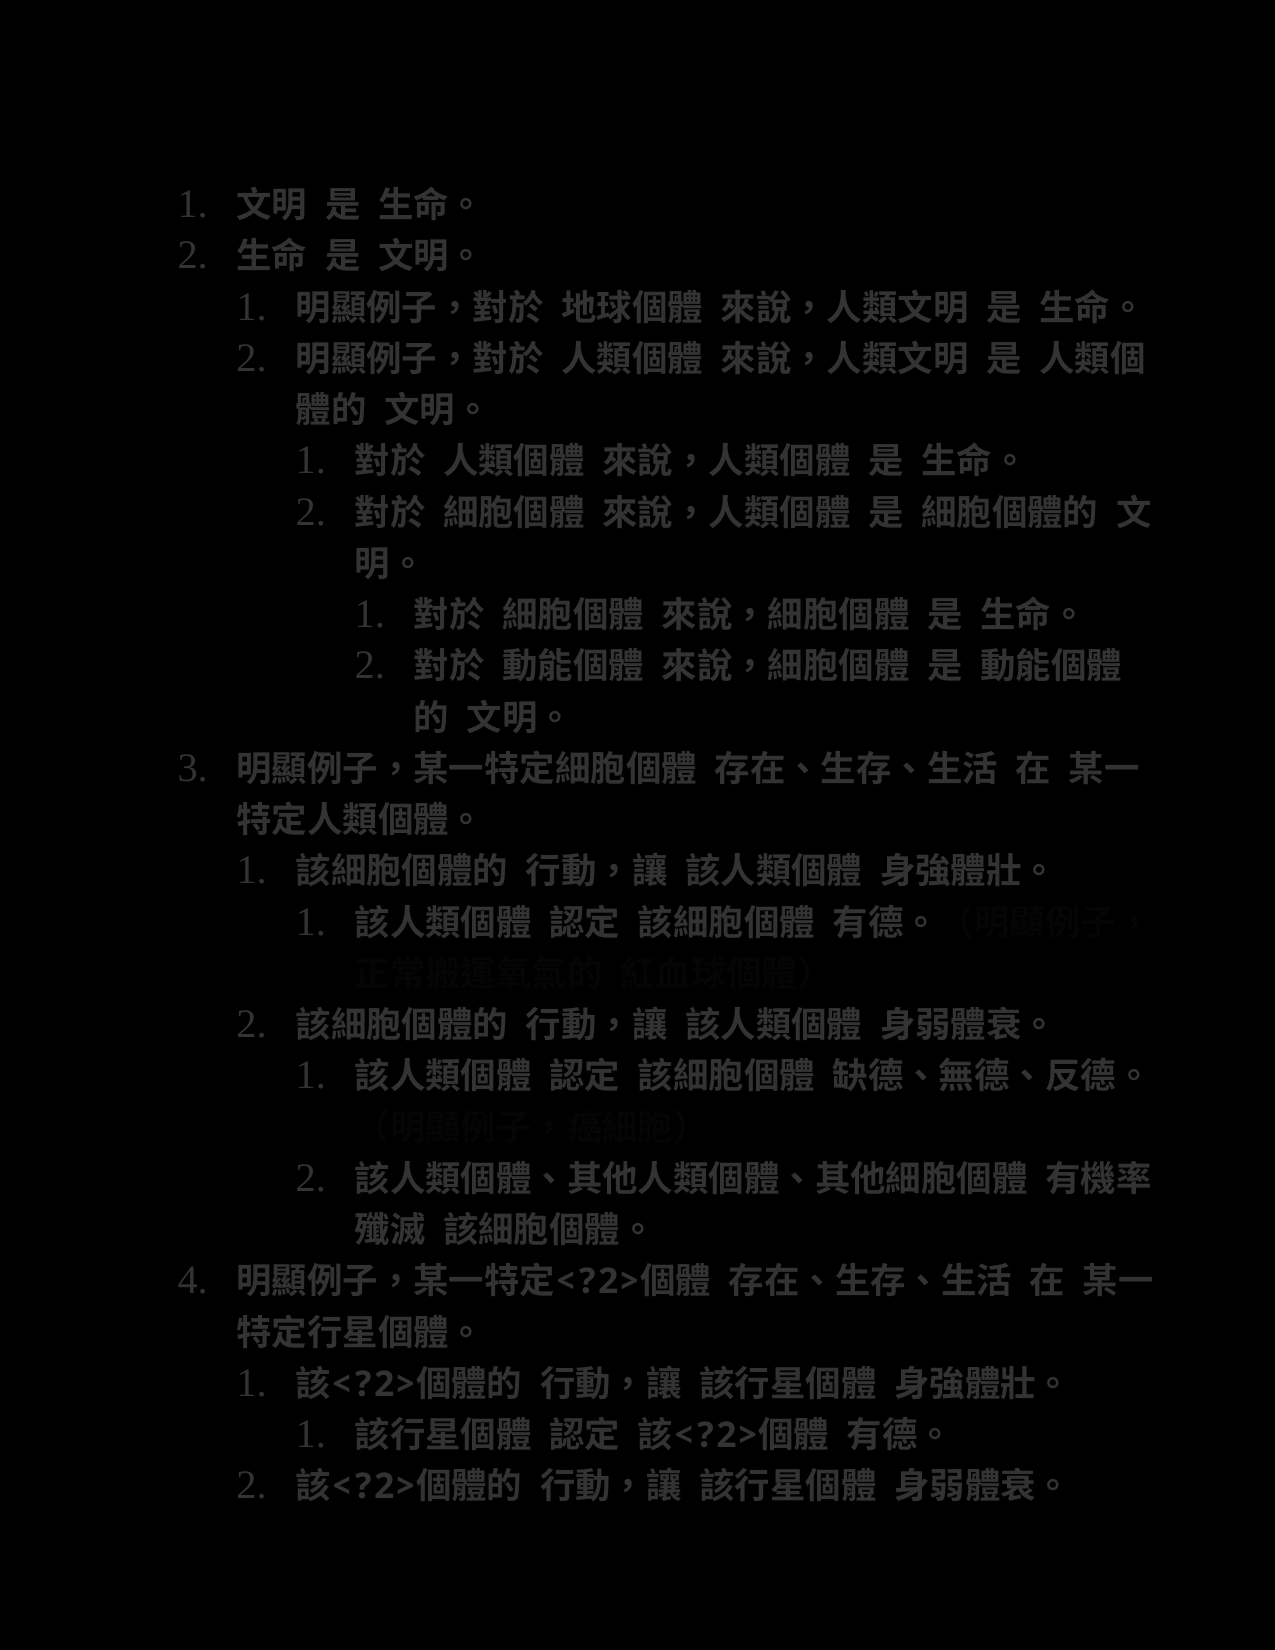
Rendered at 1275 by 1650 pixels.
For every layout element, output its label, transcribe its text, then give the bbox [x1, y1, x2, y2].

list 明顯例子，對於 地球個體 來說，人類文明 是 生命。 [236, 279, 1157, 330]
list 該人類個體 認定 該細胞個體 缺德、無德、反德。（明顯例子，癌細胞） [295, 1048, 1157, 1150]
list 對於 人類個體 來說，人類個體 是 生命。 [295, 433, 1157, 484]
list 該行星個體 認定 該<?2>個體 有德。 [295, 1407, 1157, 1458]
list 對於 細胞個體 來說，人類個體 是 細胞個體的 文明。 [295, 484, 1157, 586]
list 該人類個體、其他人類個體、其他細胞個體 有機率殲滅 該細胞個體。 [295, 1150, 1157, 1253]
list 明顯例子，對於 人類個體 來說，人類文明 是 人類個體的 文明。 [236, 330, 1157, 433]
list 明顯例子，某一特定<?2>個體 存在、生存、生活 在 某一特定行星個體。 [177, 1253, 1157, 1355]
list 對於 細胞個體 來說，細胞個體 是 生命。 [354, 586, 1157, 638]
list 該細胞個體的 行動，讓 該人類個體 身弱體衰。 [236, 996, 1157, 1048]
list 生命 是 文明。 [177, 228, 1157, 279]
list 該細胞個體的 行動，讓 該人類個體 身強體壯。 [236, 843, 1157, 894]
list 文明 是 生命。 [177, 176, 1157, 228]
list 明顯例子，某一特定細胞個體 存在、生存、生活 在 某一特定人類個體。 [177, 740, 1157, 843]
list 該<?2>個體的 行動，讓 該行星個體 身弱體衰。 [236, 1458, 1157, 1509]
list 對於 動能個體 來說，細胞個體 是 動能個體的 文明。 [354, 638, 1157, 740]
list 該<?2>個體的 行動，讓 該行星個體 身強體壯。 [236, 1355, 1157, 1407]
list 該人類個體 認定 該細胞個體 有德。（明顯例子，正常搬運氧氣的 紅血球個體） [295, 894, 1157, 996]
